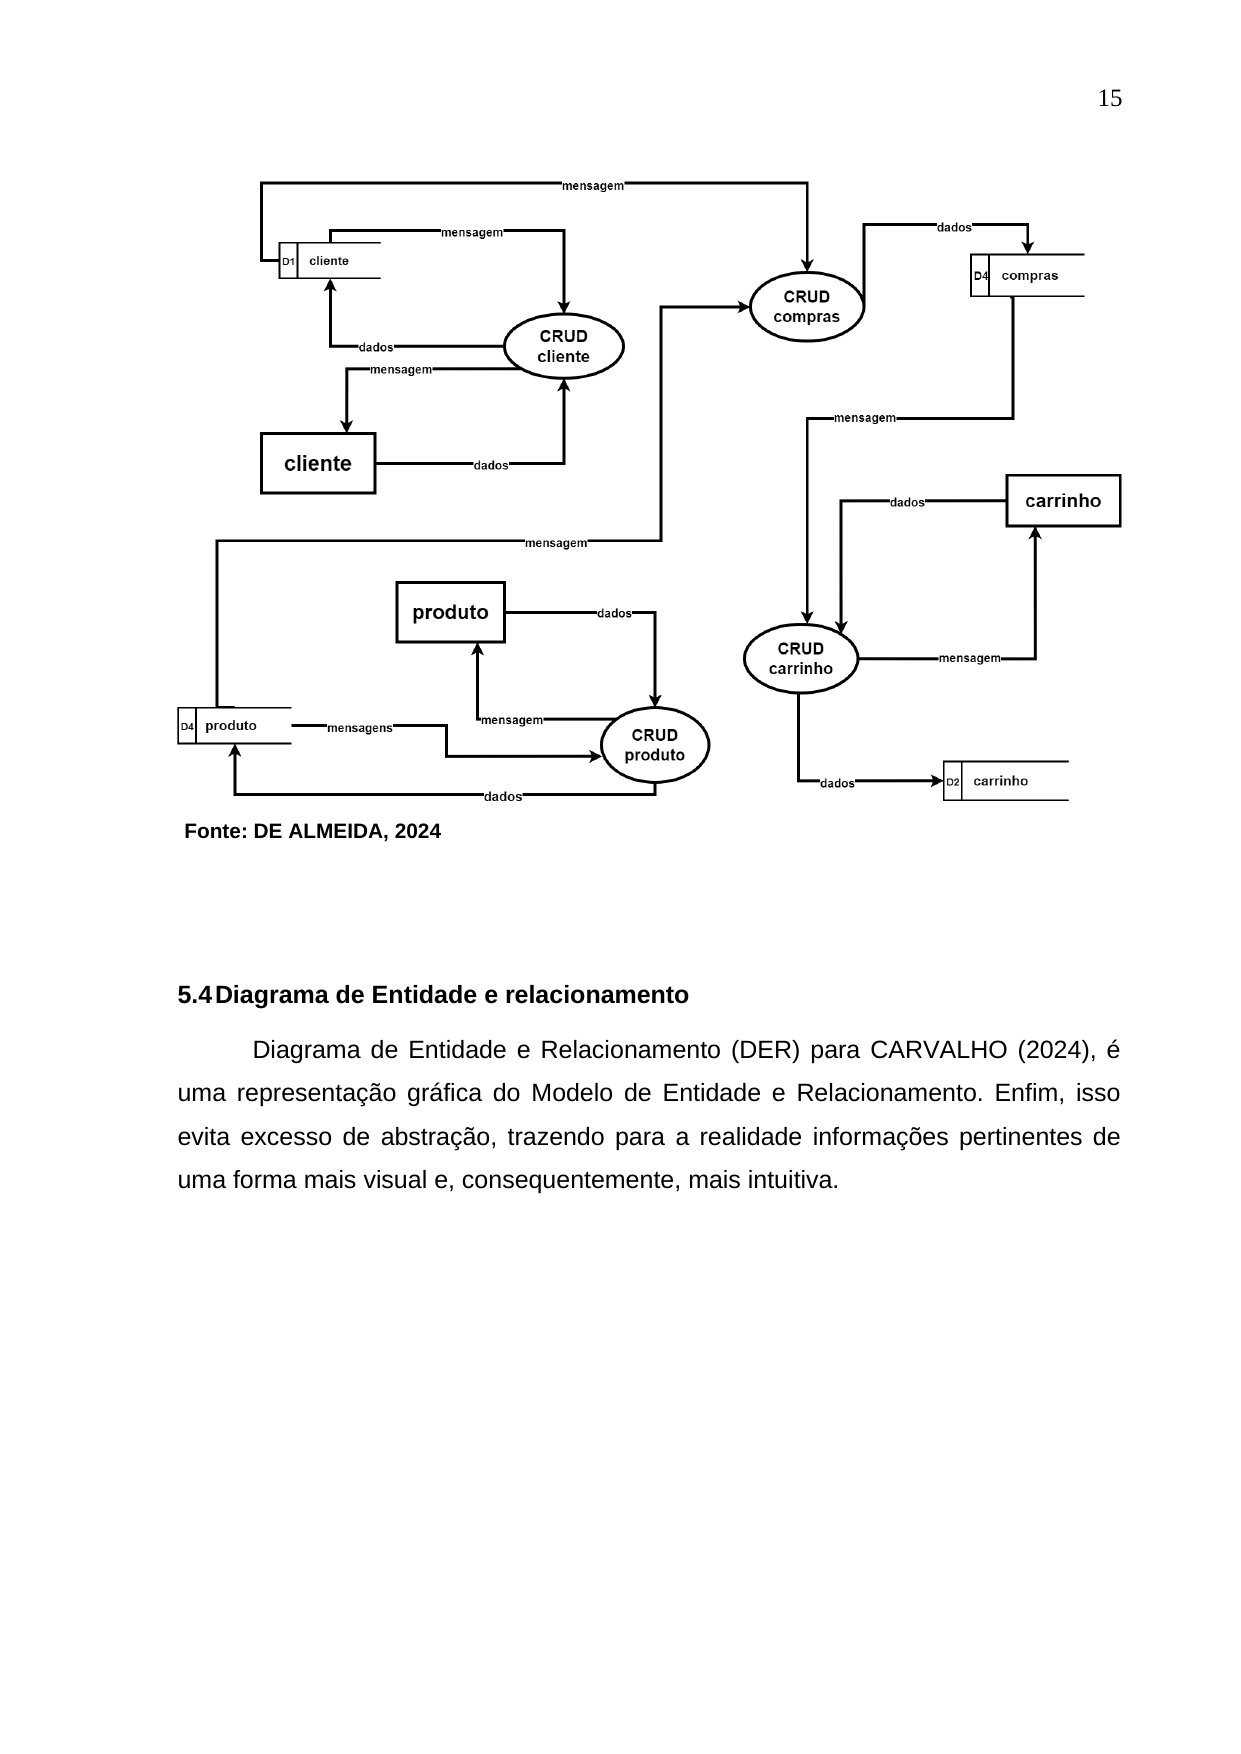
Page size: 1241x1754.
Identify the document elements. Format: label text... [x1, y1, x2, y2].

picture [177, 177, 1122, 805]
text Fonte: DE ALMEIDA, 2024 [177, 819, 1122, 843]
subtitle Diagrama de Entidade e relacionamento [177, 980, 1122, 1008]
text Diagrama de Entidade e Relacionamento (DER) para CARVALHO (2024), é uma representação gráfica do Modelo de Entidade e Relacionamento. Enfim, isso evita excesso de abstração, trazendo para a realidade informações pertinentes de uma forma mais visual e, consequentemente, mais intuitiva. [177, 1035, 1122, 1193]
